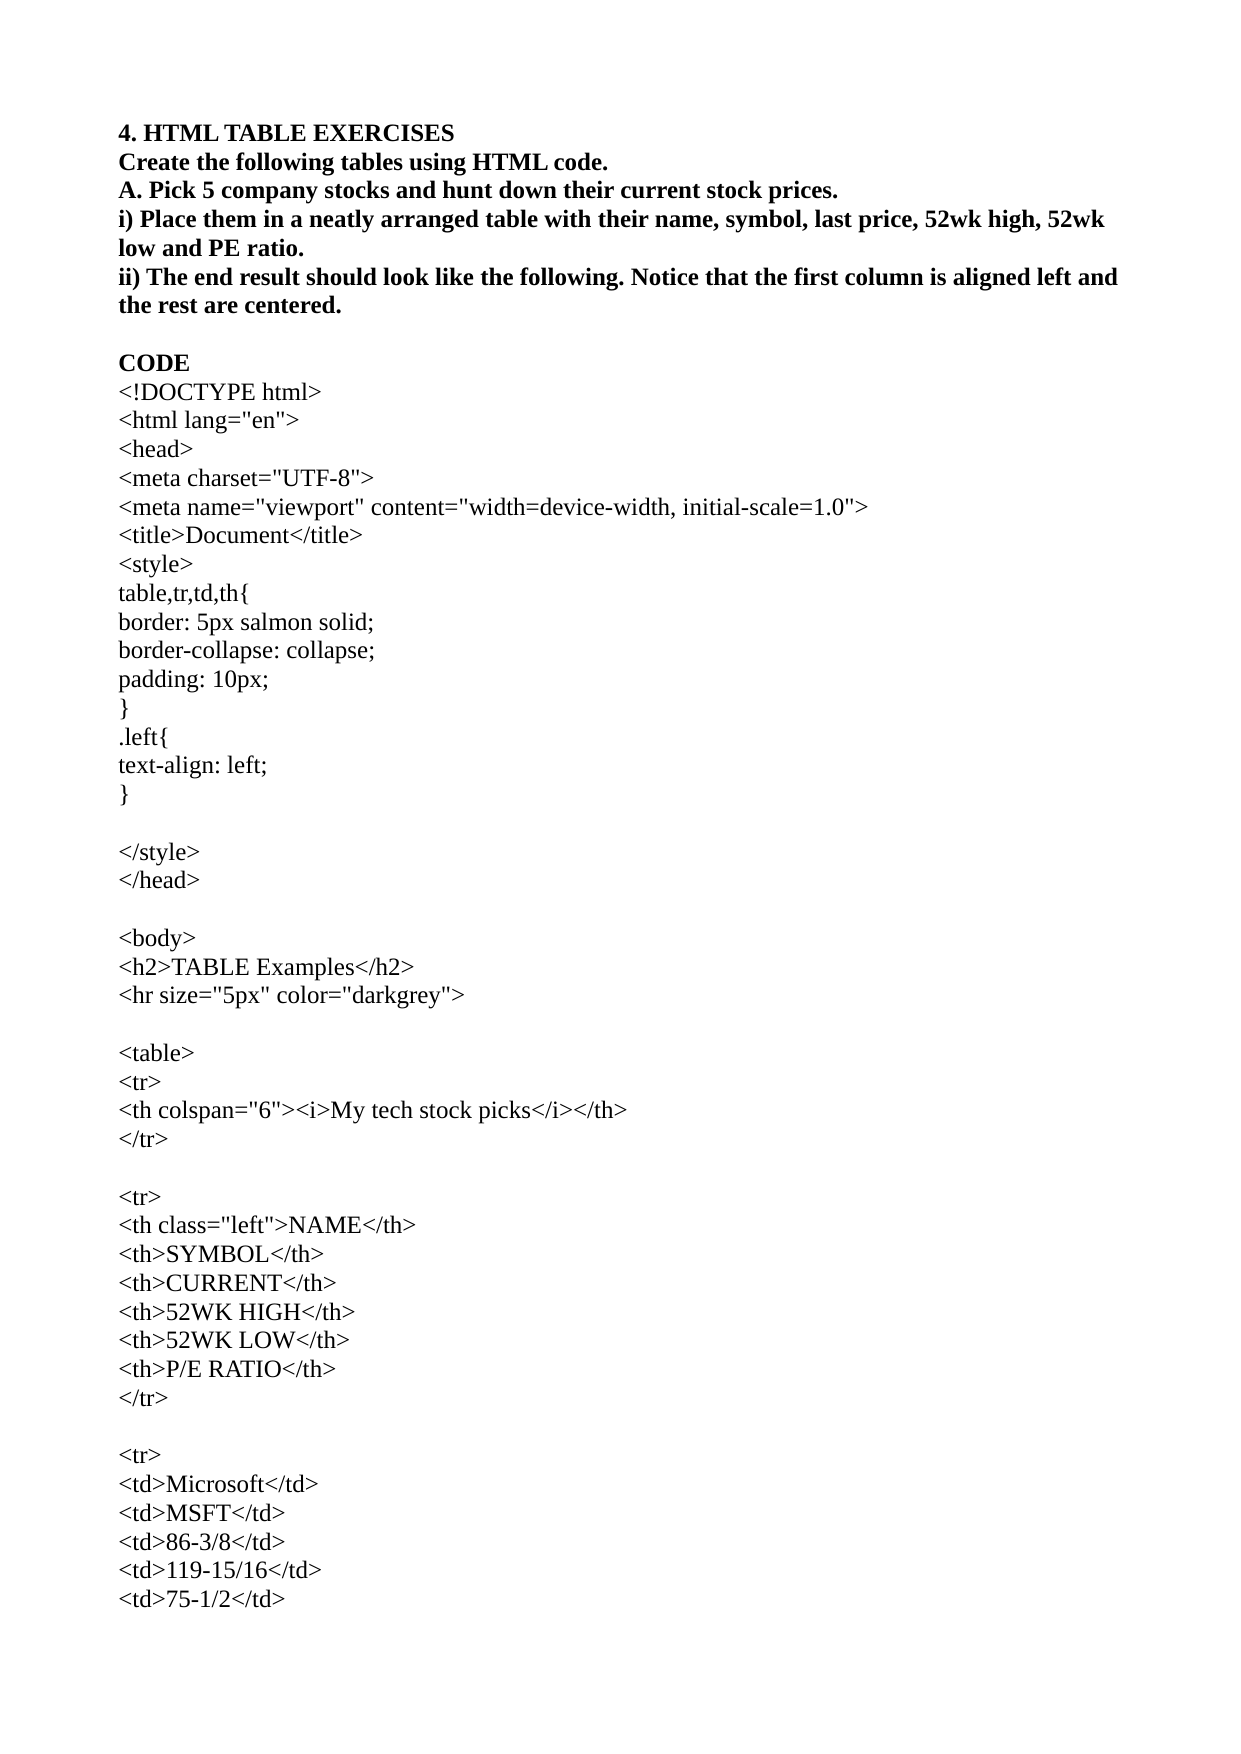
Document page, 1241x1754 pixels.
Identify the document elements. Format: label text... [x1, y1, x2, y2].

text <th>52WK LOW</th> [118, 1326, 1122, 1354]
text <th>P/E RATIO</th> [118, 1354, 1122, 1383]
text A. Pick 5 company stocks and hunt down their current stock prices. [118, 176, 1122, 204]
text </tr> [118, 1383, 1122, 1412]
text <style> [118, 549, 1122, 578]
text <tr> [118, 1441, 1122, 1469]
text <td>86-3/8</td> [118, 1527, 1122, 1556]
text border-collapse: collapse; [118, 636, 1122, 664]
text <th>CURRENT</th> [118, 1268, 1122, 1297]
text <tr> [118, 1067, 1122, 1096]
text <td>Microsoft</td> [118, 1469, 1122, 1498]
text 4. HTML TABLE EXERCISES [118, 118, 1122, 147]
text <head> [118, 434, 1122, 463]
text ii) The end result should look like the following. Notice that the first column is aligned left and the rest are centered. [118, 262, 1122, 319]
text <h2>TABLE Examples</h2> [118, 952, 1122, 981]
text <td>75-1/2</td> [118, 1584, 1122, 1613]
text border: 5px salmon solid; [118, 607, 1122, 636]
text <th class="left">NAME</th> [118, 1211, 1122, 1239]
text text-align: left; [118, 751, 1122, 779]
text </head> [118, 866, 1122, 894]
text padding: 10px; [118, 664, 1122, 693]
text <td>119-15/16</td> [118, 1556, 1122, 1584]
text } [118, 779, 1122, 808]
text <th>52WK HIGH</th> [118, 1297, 1122, 1326]
text table,tr,td,th{ [118, 578, 1122, 607]
text i) Place them in a neatly arranged table with their name, symbol, last price, 52wk high, 52wk low and PE ratio. [118, 204, 1122, 262]
text <!DOCTYPE html> [118, 377, 1122, 406]
text <body> [118, 923, 1122, 952]
text CODE [118, 348, 1122, 377]
text <title>Document</title> [118, 521, 1122, 549]
text Create the following tables using HTML code. [118, 147, 1122, 176]
text } [118, 693, 1122, 722]
text <th colspan="6"><i>My tech stock picks</i></th> [118, 1096, 1122, 1124]
text .left{ [118, 722, 1122, 751]
text </tr> [118, 1124, 1122, 1153]
text <th>SYMBOL</th> [118, 1239, 1122, 1268]
text <meta charset="UTF-8"> [118, 463, 1122, 492]
text </style> [118, 837, 1122, 866]
text <table> [118, 1038, 1122, 1067]
text <hr size="5px" color="darkgrey"> [118, 981, 1122, 1009]
text <html lang="en"> [118, 406, 1122, 434]
text <td>MSFT</td> [118, 1498, 1122, 1527]
text <tr> [118, 1182, 1122, 1211]
text <meta name="viewport" content="width=device-width, initial-scale=1.0"> [118, 492, 1122, 521]
